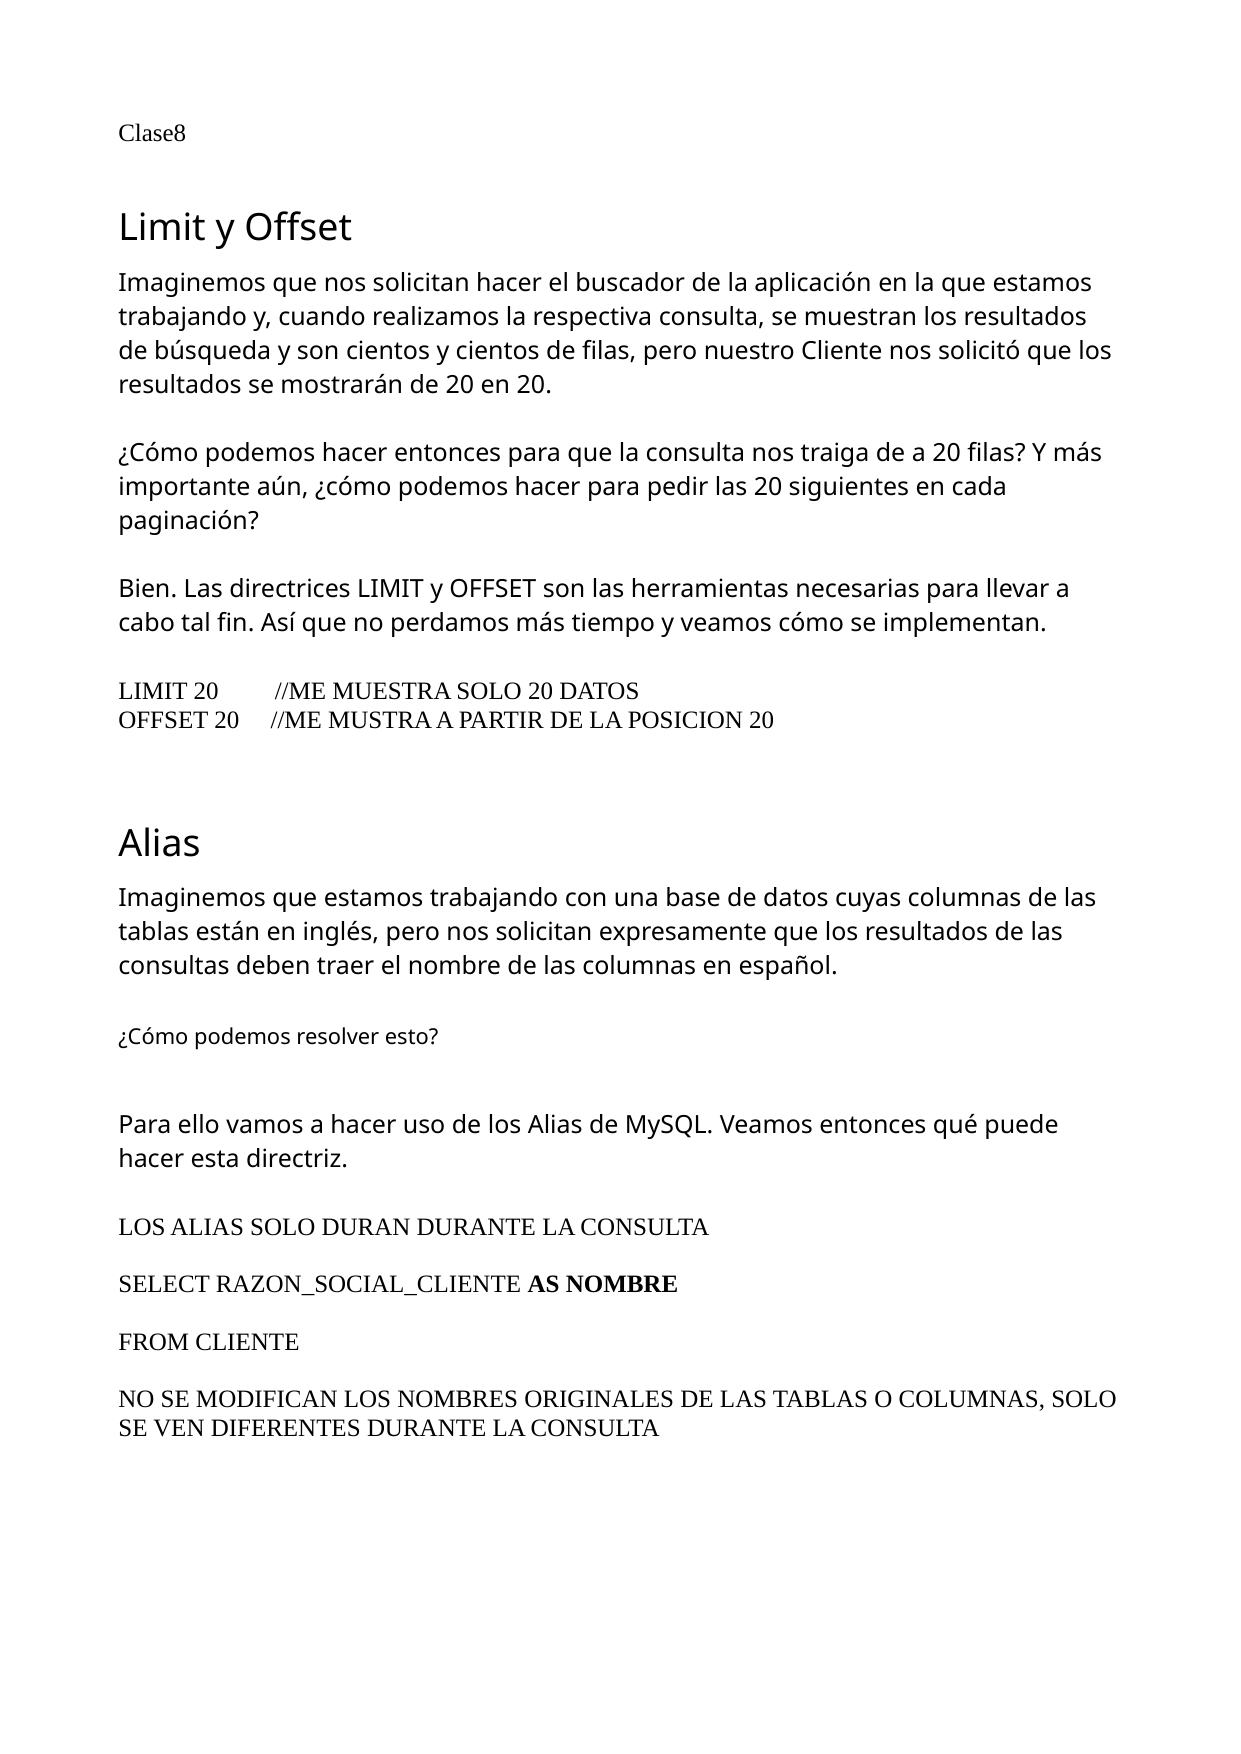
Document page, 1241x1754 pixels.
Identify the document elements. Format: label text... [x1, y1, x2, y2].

text Para ello vamos a hacer uso de los Alias de MySQL. Veamos entonces qué puede hacer esta directriz. [118, 1106, 1122, 1174]
text LOS ALIAS SOLO DURAN DURANTE LA CONSULTA [118, 1212, 1122, 1241]
subtitle ¿Cómo podemos resolver esto? [118, 1019, 1122, 1051]
text Imaginemos que nos solicitan hacer el buscador de la aplicación en la que estamos trabajando y, cuando realizamos la respectiva consulta, se muestran los resultados de búsqueda y son cientos y cientos de filas, pero nuestro Cliente nos solicitó que los resultados se mostrarán de 20 en 20. ¿Cómo podemos hacer entonces para que la consulta nos traiga de a 20 filas? Y más importante aún, ¿cómo podemos hacer para pedir las 20 siguientes en cada paginación? Bien. Las directrices LIMIT y OFFSET son las herramientas necesarias para llevar a cabo tal fin. Así que no perdamos más tiempo y veamos cómo se implementan. [118, 264, 1122, 639]
text Imaginemos que estamos trabajando con una base de datos cuyas columnas de las tablas están en inglés, pero nos solicitan expresamente que los resultados de las consultas deben traer el nombre de las columnas en español. [118, 880, 1122, 982]
text NO SE MODIFICAN LOS NOMBRES ORIGINALES DE LAS TABLAS O COLUMNAS, SOLO SE VEN DIFERENTES DURANTE LA CONSULTA [118, 1384, 1122, 1442]
text LIMIT 20 //ME MUESTRA SOLO 20 DATOS [118, 676, 1122, 705]
text OFFSET 20 //ME MUSTRA A PARTIR DE LA POSICION 20 [118, 705, 1122, 734]
subtitle Limit y Offset [118, 201, 1122, 252]
text FROM CLIENTE [118, 1327, 1122, 1356]
subtitle Alias [118, 816, 1122, 867]
text Clase8 [118, 118, 1122, 147]
text SELECT RAZON_SOCIAL_CLIENTE AS NOMBRE [118, 1269, 1122, 1298]
